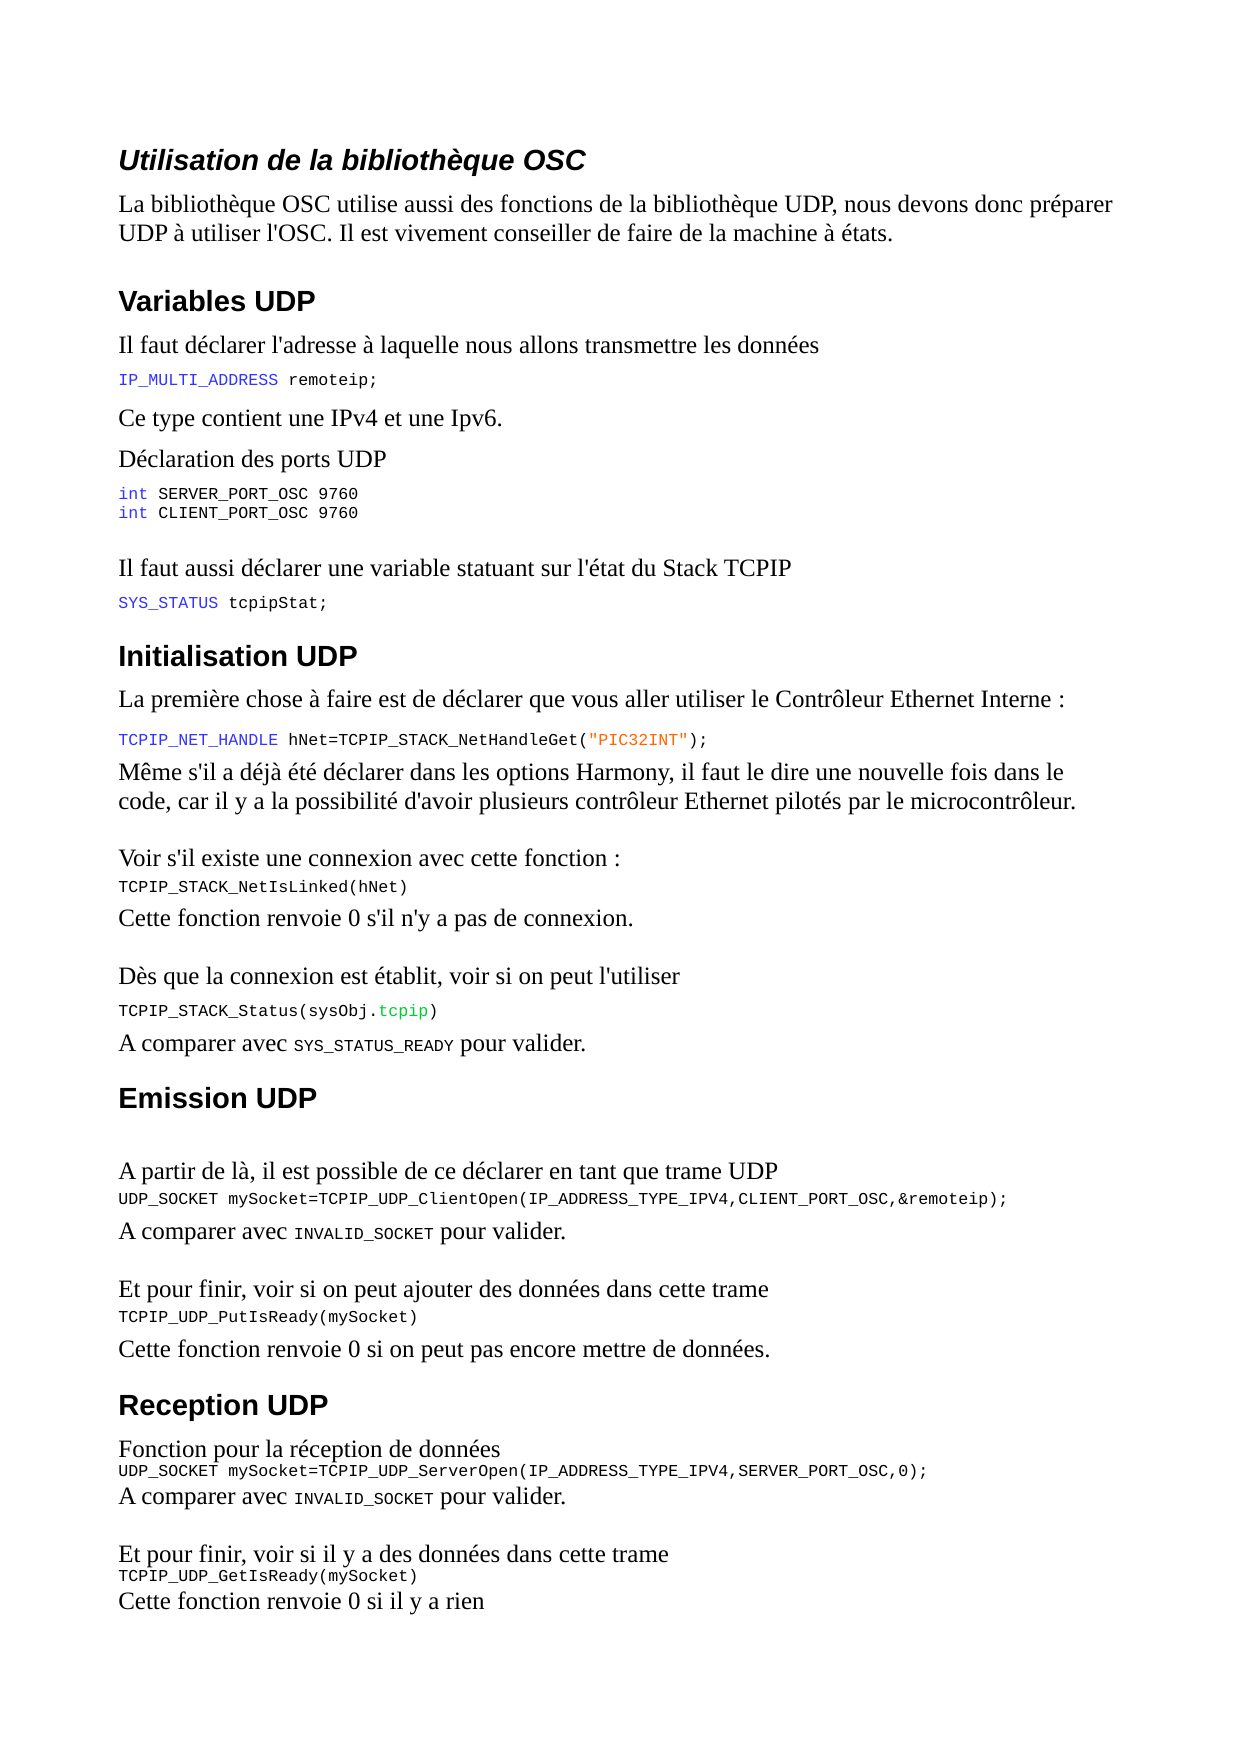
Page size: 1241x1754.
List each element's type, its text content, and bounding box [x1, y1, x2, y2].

text Déclaration des ports UDP [118, 444, 1122, 473]
subtitle Initialisation UDP [118, 638, 1122, 672]
text SYS_STATUS tcpipStat; [118, 594, 1122, 613]
text Et pour finir, voir si on peut ajouter des données dans cette trame [118, 1274, 1122, 1302]
text Fonction pour la réception de données [118, 1434, 1122, 1462]
text A comparer avec SYS_STATUS_READY pour valider. [118, 1028, 1122, 1056]
text Cette fonction renvoie 0 si il y a rien [118, 1586, 1122, 1615]
text Et pour finir, voir si il y a des données dans cette trame [118, 1539, 1122, 1567]
text Il faut déclarer l'adresse à laquelle nous allons transmettre les données [118, 330, 1122, 359]
subtitle Utilisation de la bibliothèque OSC [118, 143, 1122, 177]
text Il faut aussi déclarer une variable statuant sur l'état du Stack TCPIP [118, 553, 1122, 582]
text La première chose à faire est de déclarer que vous aller utiliser le Contrôleur Ethernet Interne : [118, 684, 1122, 713]
text Même s'il a déjà été déclarer dans les options Harmony, il faut le dire une nouvelle fois dans le code, car il y a la possibilité d'avoir plusieurs contrôleur Ethernet pilotés par le microcontrôleur. [118, 757, 1122, 815]
text Dès que la connexion est établit, voir si on peut l'utiliser [118, 961, 1122, 990]
subtitle Variables UDP [118, 284, 1122, 318]
text La bibliothèque OSC utilise aussi des fonctions de la bibliothèque UDP, nous devons donc préparer UDP à utiliser l'OSC. Il est vivement conseiller de faire de la machine à états. [118, 189, 1122, 247]
text TCPIP_UDP_PutIsReady(mySocket) [118, 1308, 1122, 1327]
text A comparer avec INVALID_SOCKET pour valider. [118, 1216, 1122, 1245]
text UDP_SOCKET mySocket=TCPIP_UDP_ServerOpen(IP_ADDRESS_TYPE_IPV4,SERVER_PORT_OSC,0); [118, 1462, 1122, 1481]
text Cette fonction renvoie 0 s'il n'y a pas de connexion. [118, 903, 1122, 932]
subtitle Emission UDP [118, 1081, 1122, 1115]
text A comparer avec INVALID_SOCKET pour valider. [118, 1481, 1122, 1510]
text int SERVER_PORT_OSC 9760 [118, 485, 1122, 504]
subtitle Reception UDP [118, 1388, 1122, 1421]
text UDP_SOCKET mySocket=TCPIP_UDP_ClientOpen(IP_ADDRESS_TYPE_IPV4,CLIENT_PORT_OSC,&remoteip); [118, 1191, 1122, 1210]
text TCPIP_UDP_GetIsReady(mySocket) [118, 1567, 1122, 1586]
text Voir s'il existe une connexion avec cette fonction : [118, 843, 1122, 872]
text IP_MULTI_ADDRESS remoteip; [118, 371, 1122, 390]
text Cette fonction renvoie 0 si on peut pas encore mettre de données. [118, 1334, 1122, 1363]
text A partir de là, il est possible de ce déclarer en tant que trame UDP [118, 1156, 1122, 1185]
text Ce type contient une IPv4 et une Ipv6. [118, 403, 1122, 432]
text TCPIP_NET_HANDLE hNet=TCPIP_STACK_NetHandleGet("PIC32INT"); [118, 732, 1122, 751]
text int CLIENT_PORT_OSC 9760 [118, 504, 1122, 523]
text TCPIP_STACK_NetIsLinked(hNet) [118, 878, 1122, 897]
text TCPIP_STACK_Status(sysObj.tcpip) [118, 1002, 1122, 1021]
